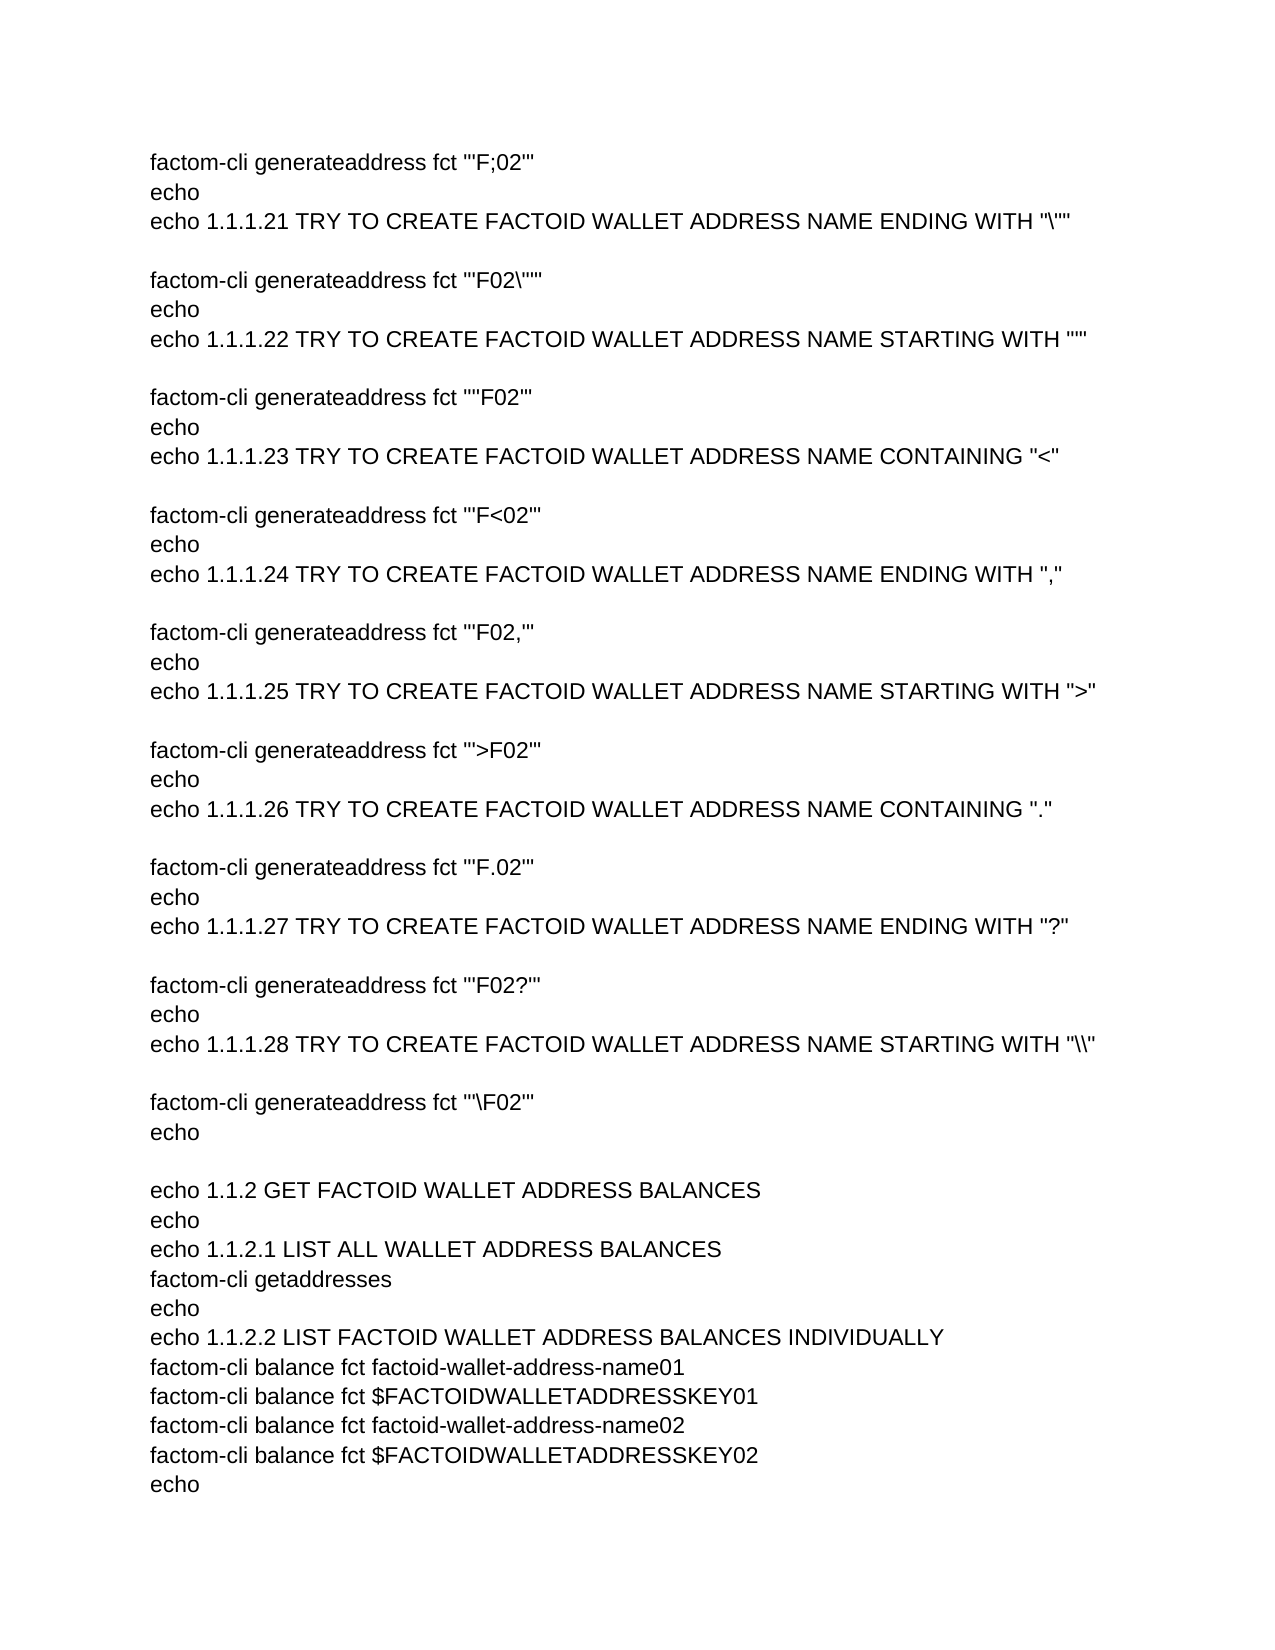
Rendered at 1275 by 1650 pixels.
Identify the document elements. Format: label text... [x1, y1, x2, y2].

text echo 1.1.1.25 TRY TO CREATE FACTOID WALLET ADDRESS NAME STARTING WITH ">" [150, 679, 1125, 734]
text factom-cli generateaddress fct "'F;02'" [150, 150, 1125, 176]
text echo [150, 1472, 1125, 1497]
text echo [150, 767, 1125, 792]
text factom-cli getaddresses [150, 1266, 1125, 1292]
text echo 1.1.1.27 TRY TO CREATE FACTOID WALLET ADDRESS NAME ENDING WITH "?" [150, 914, 1125, 969]
text factom-cli generateaddress fct "''F02'" [150, 385, 1125, 411]
text echo [150, 884, 1125, 910]
text factom-cli generateaddress fct "'F<02'" [150, 502, 1125, 528]
text echo [150, 297, 1125, 322]
text echo 1.1.1.22 TRY TO CREATE FACTOID WALLET ADDRESS NAME STARTING WITH "'" [150, 326, 1125, 381]
text echo 1.1.2.1 LIST ALL WALLET ADDRESS BALANCES [150, 1237, 1125, 1262]
text echo [150, 532, 1125, 557]
text echo [150, 1296, 1125, 1321]
text factom-cli balance fct $FACTOIDWALLETADDRESSKEY01 [150, 1384, 1125, 1409]
text echo 1.1.1.26 TRY TO CREATE FACTOID WALLET ADDRESS NAME CONTAINING "." [150, 796, 1125, 851]
text factom-cli generateaddress fct "'>F02'" [150, 737, 1125, 763]
text echo [150, 414, 1125, 440]
text echo 1.1.1.28 TRY TO CREATE FACTOID WALLET ADDRESS NAME STARTING WITH "\\" [150, 1031, 1125, 1086]
text echo 1.1.2 GET FACTOID WALLET ADDRESS BALANCES [150, 1178, 1125, 1204]
text echo 1.1.2.2 LIST FACTOID WALLET ADDRESS BALANCES INDIVIDUALLY [150, 1325, 1125, 1351]
text echo 1.1.1.23 TRY TO CREATE FACTOID WALLET ADDRESS NAME CONTAINING "<" [150, 444, 1125, 499]
text echo [150, 179, 1125, 205]
text factom-cli generateaddress fct "'F.02'" [150, 855, 1125, 881]
text factom-cli balance fct factoid-wallet-address-name01 [150, 1354, 1125, 1380]
text factom-cli balance fct factoid-wallet-address-name02 [150, 1413, 1125, 1439]
text factom-cli generateaddress fct "'F02,'" [150, 620, 1125, 646]
text echo 1.1.1.24 TRY TO CREATE FACTOID WALLET ADDRESS NAME ENDING WITH "," [150, 561, 1125, 616]
text factom-cli generateaddress fct "'F02\"'" [150, 267, 1125, 293]
text factom-cli balance fct $FACTOIDWALLETADDRESSKEY02 [150, 1442, 1125, 1468]
text echo [150, 1002, 1125, 1027]
text echo [150, 1207, 1125, 1233]
text echo [150, 649, 1125, 675]
text factom-cli generateaddress fct "'\F02'" [150, 1090, 1125, 1116]
text echo [150, 1119, 1125, 1145]
text echo 1.1.1.21 TRY TO CREATE FACTOID WALLET ADDRESS NAME ENDING WITH "\"" [150, 209, 1125, 264]
text factom-cli generateaddress fct "'F02?'" [150, 972, 1125, 998]
